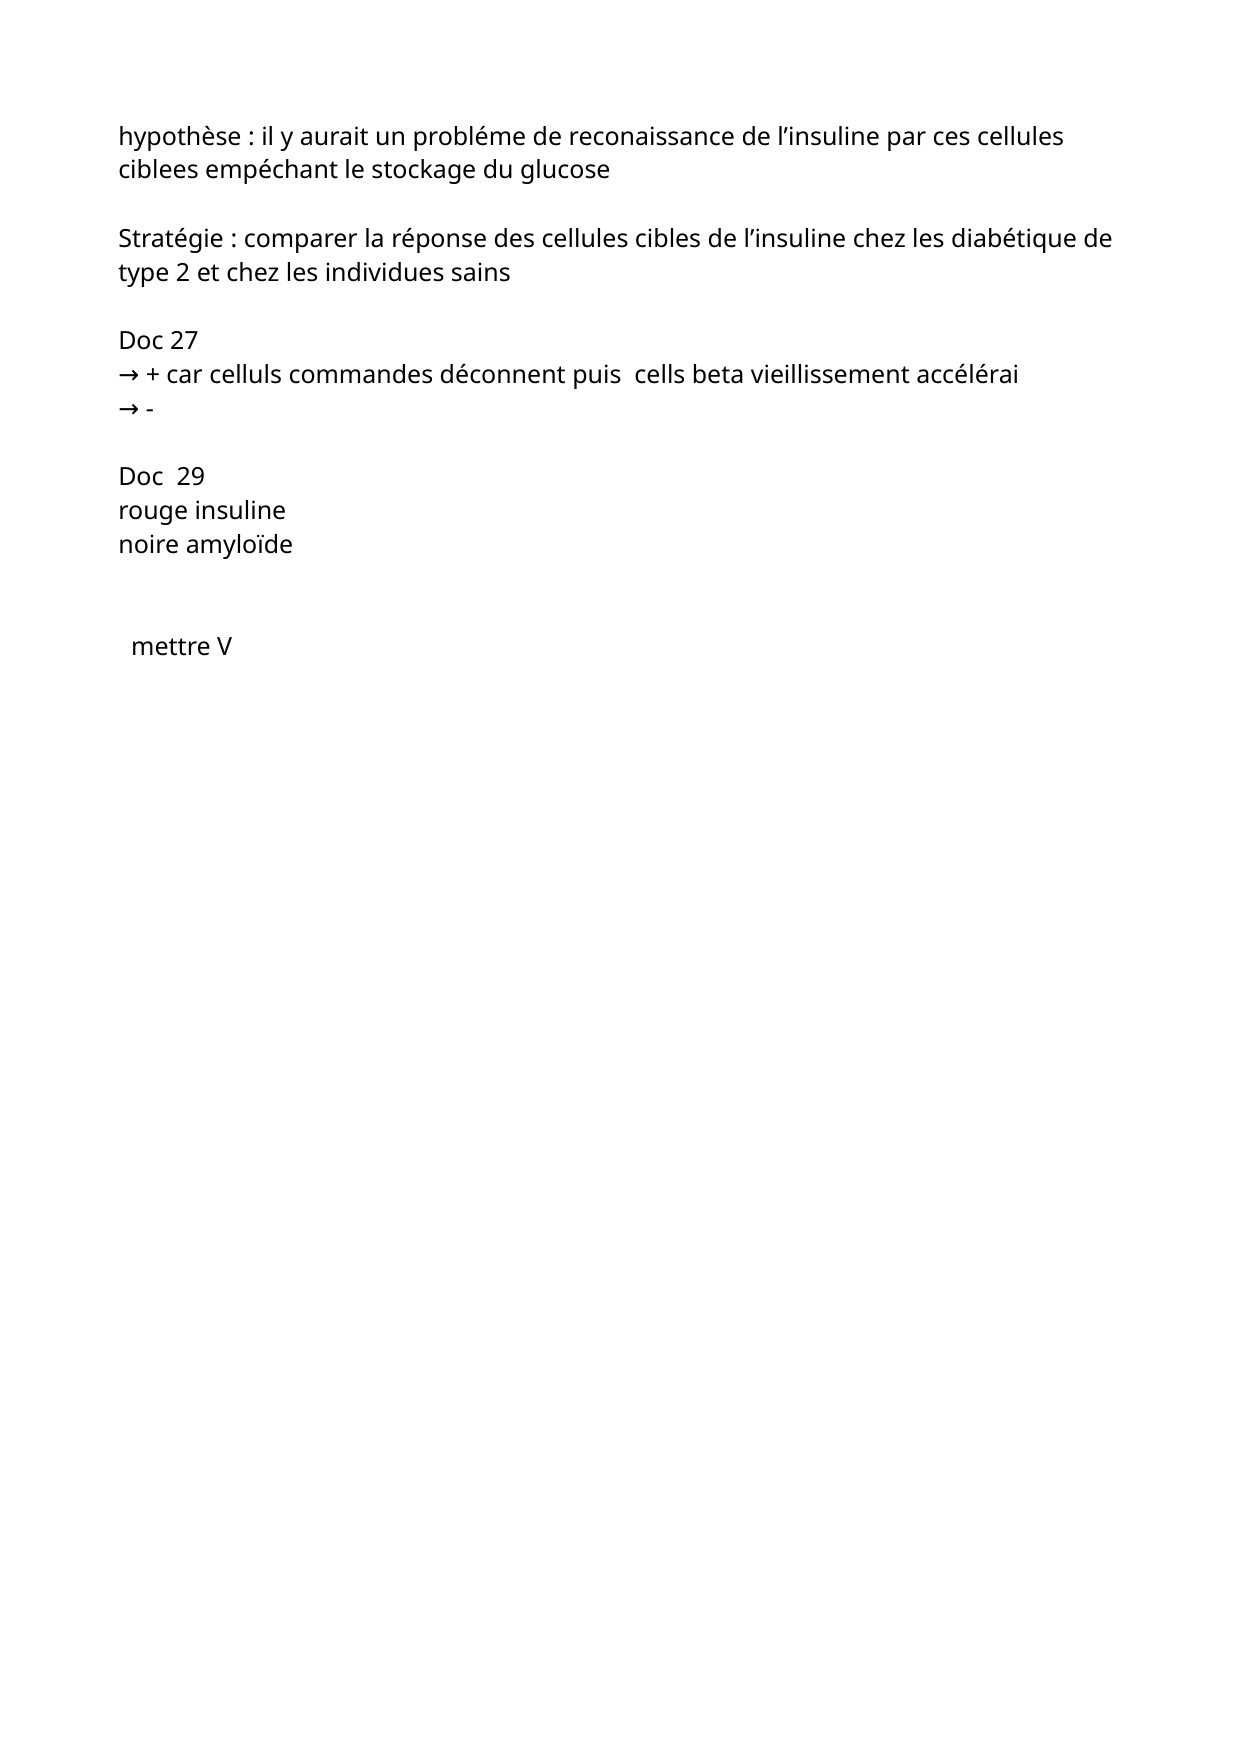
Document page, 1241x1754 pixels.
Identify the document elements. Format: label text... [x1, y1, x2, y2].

text mettre V [118, 629, 1122, 663]
text → + car celluls commandes déconnent puis cells beta vieillissement accélérai [118, 357, 1122, 391]
text → - [118, 391, 1122, 425]
text hypothèse : il y aurait un probléme de reconaissance de l’insuline par ces cellules ciblees empéchant le stockage du glucose [118, 118, 1122, 186]
text Doc 29 [118, 459, 1122, 493]
text rouge insuline [118, 493, 1122, 527]
text Stratégie : comparer la réponse des cellules cibles de l’insuline chez les diabétique de type 2 et chez les individues sains [118, 220, 1122, 288]
text Doc 27 [118, 322, 1122, 357]
text noire amyloïde [118, 527, 1122, 561]
